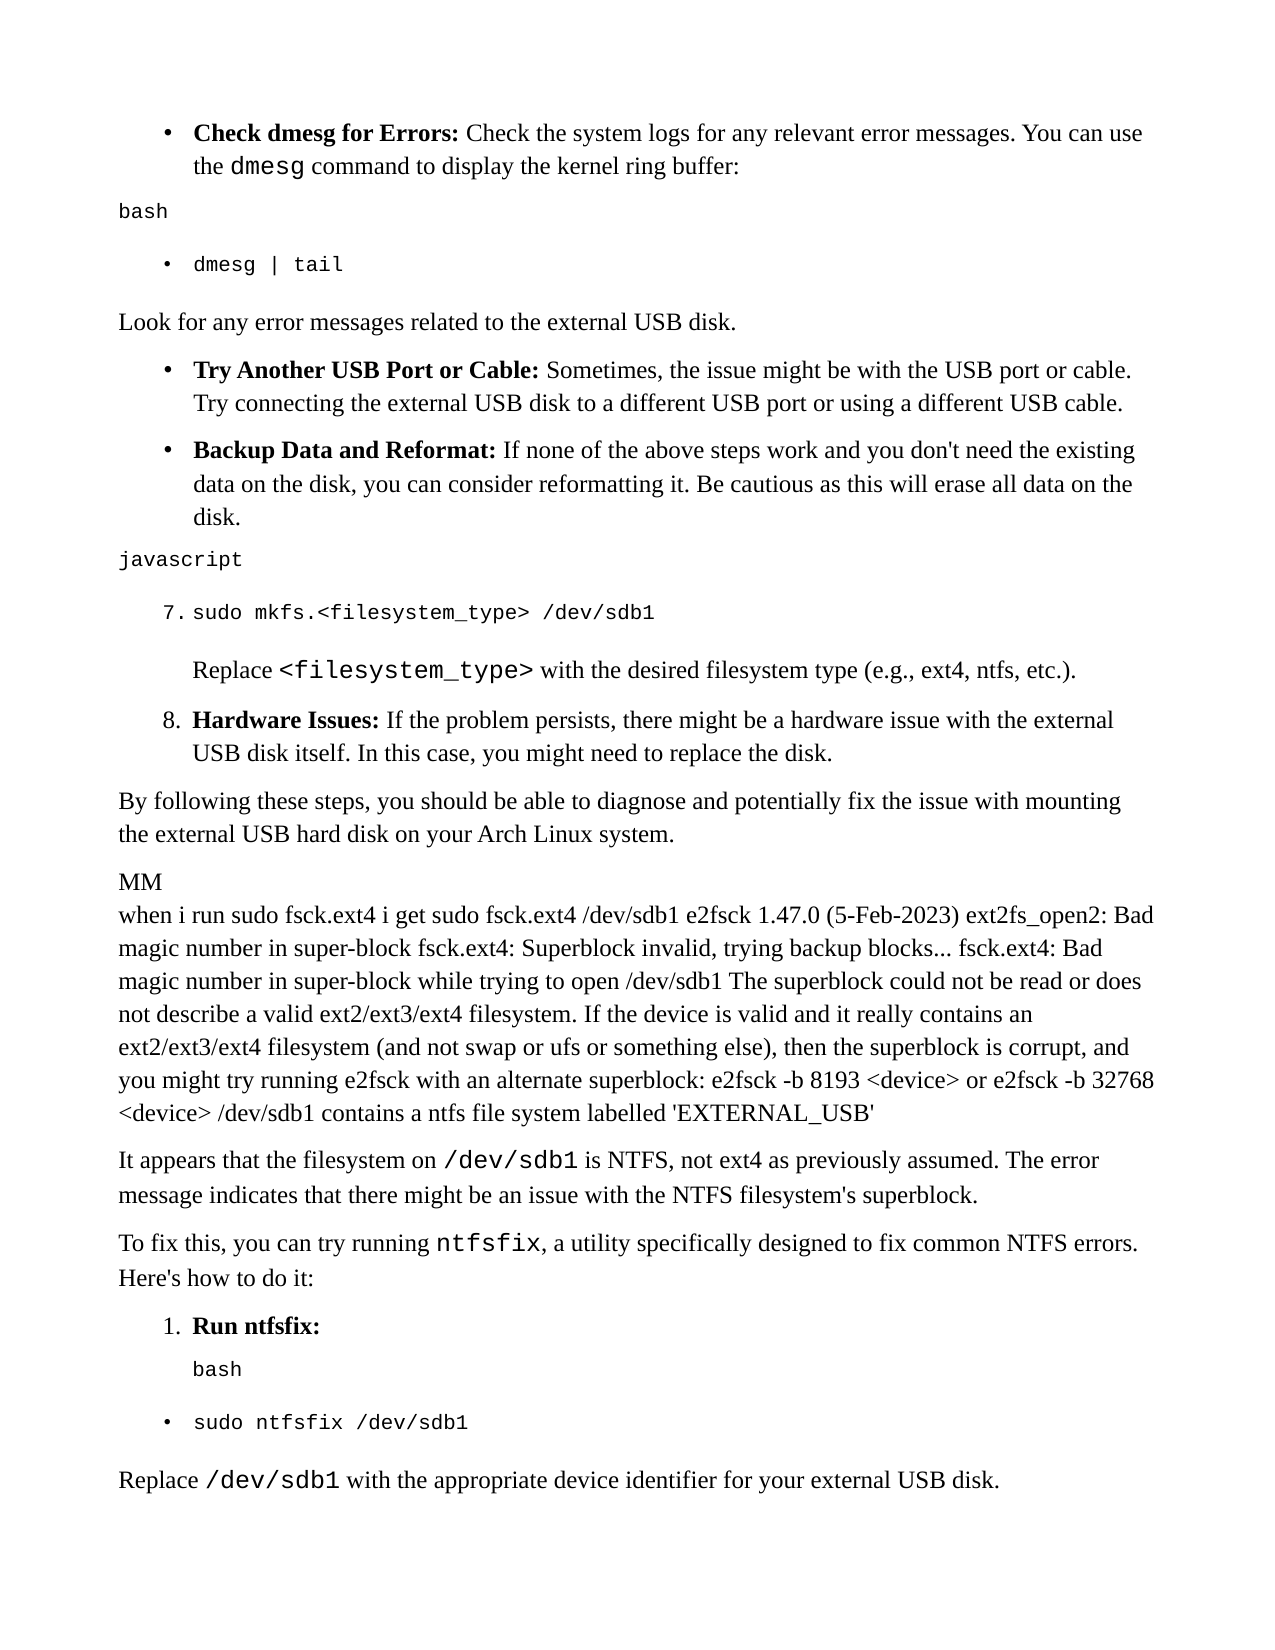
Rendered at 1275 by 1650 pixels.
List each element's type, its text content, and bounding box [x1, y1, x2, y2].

text MM [118, 867, 1157, 896]
list Backup Data and Reformat: If none of the above steps work and you don't need the existing data on the disk, you can consider reformatting it. Be cautious as this will erase all data on the disk. [164, 436, 1157, 530]
list Replace <filesystem_type> with the desired filesystem type (e.g., ext4, ntfs, etc.). [162, 656, 1157, 686]
text Look for any error messages related to the external USB disk. [118, 307, 1157, 336]
list Hardware Issues: If the problem persists, there might be a hardware issue with the external USB disk itself. In this case, you might need to replace the disk. [162, 706, 1157, 767]
text By following these steps, you should be able to diagnose and potentially fix the issue with mounting the external USB hard disk on your Arch Linux system. [118, 786, 1157, 848]
list bash [162, 1358, 1157, 1382]
text bash [118, 201, 1157, 225]
text It appears that the filesystem on /dev/sdb1 is NTFS, not ext4 as previously assumed. The error message indicates that there might be an issue with the NTFS filesystem's superblock. [118, 1146, 1157, 1209]
text javascript [118, 549, 1157, 573]
list Try Another USB Port or Cable: Sometimes, the issue might be with the USB port or cable. Try connecting the external USB disk to a different USB port or using a different USB cable. [164, 355, 1157, 417]
text Replace /dev/sdb1 with the appropriate device identifier for your external USB disk. [118, 1465, 1157, 1496]
list dmesg | tail [164, 254, 1157, 278]
list Run ntfsfix: [162, 1311, 1157, 1340]
list Check dmesg for Errors: Check the system logs for any relevant error messages. You can use the dmesg command to display the kernel ring buffer: [164, 118, 1157, 182]
text To fix this, you can try running ntfsfix, a utility specifically designed to fix common NTFS errors. Here's how to do it: [118, 1228, 1157, 1292]
list sudo mkfs.<filesystem_type> /dev/sdb1 [162, 602, 1157, 626]
text when i run sudo fsck.ext4 i get sudo fsck.ext4 /dev/sdb1 e2fsck 1.47.0 (5-Feb-2023) ext2fs_open2: Bad magic number in super-block fsck.ext4: Superblock invalid, trying backup blocks... fsck.ext4: Bad magic number in super-block while trying to open /dev/sdb1 The superblock could not be read or does not describe a valid ext2/ext3/ext4 filesystem. If the device is valid and it really contains an ext2/ext3/ext4 filesystem (and not swap or ufs or something else), then the superblock is corrupt, and you might try running e2fsck with an alternate superblock: e2fsck -b 8193 <device> or e2fsck -b 32768 <device> /dev/sdb1 contains a ntfs file system labelled 'EXTERNAL_USB' [118, 900, 1157, 1127]
list sudo ntfsfix /dev/sdb1 [164, 1412, 1157, 1435]
